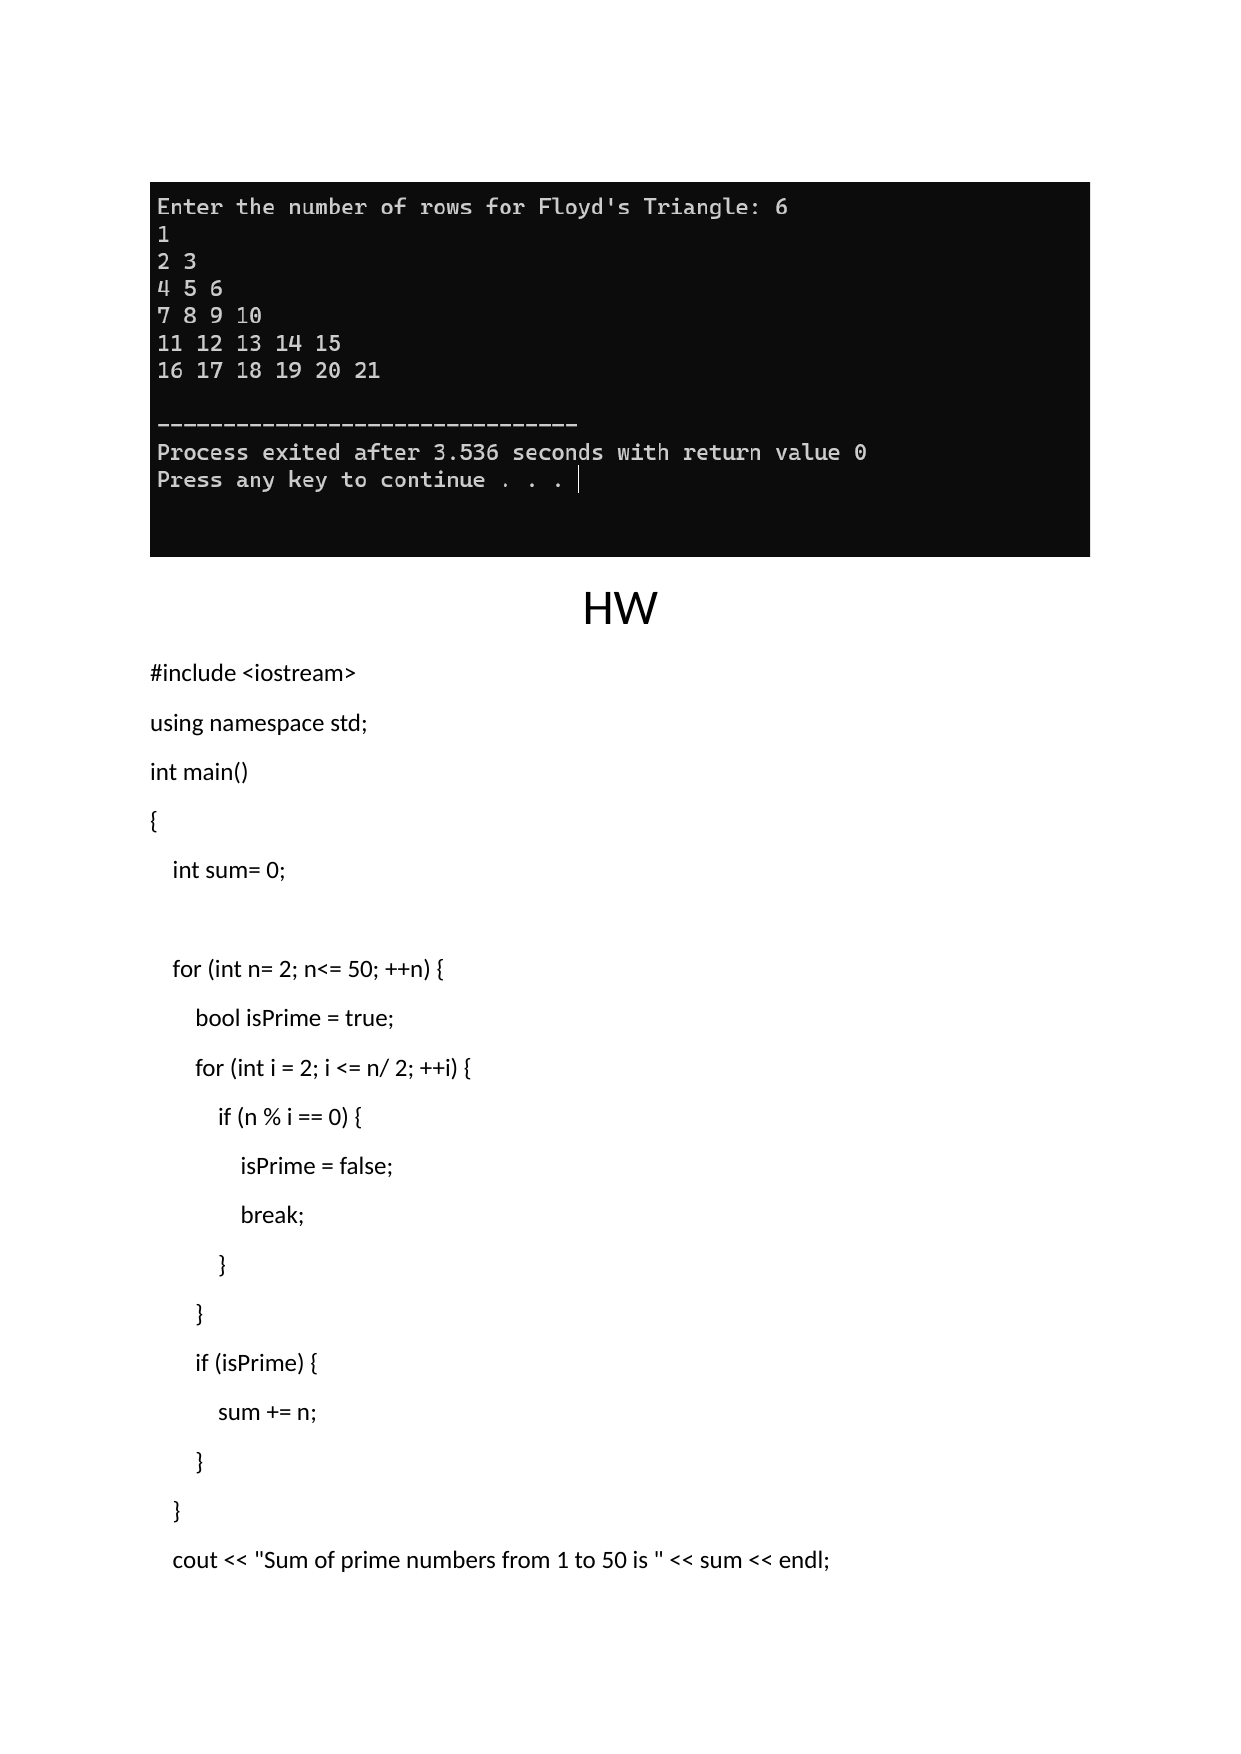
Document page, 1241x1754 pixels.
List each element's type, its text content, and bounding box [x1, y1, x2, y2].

text if (n % i == 0) { [150, 1101, 1090, 1131]
text } [150, 1446, 1090, 1476]
text if (isPrime) { [150, 1347, 1090, 1378]
text for (int n= 2; n<= 50; ++n) { [150, 953, 1090, 984]
text bool isPrime = true; [150, 1002, 1090, 1033]
text for (int i = 2; i <= n/ 2; ++i) { [150, 1052, 1090, 1082]
text HW [150, 576, 1090, 637]
text isPrime = false; [150, 1150, 1090, 1181]
text } [150, 1298, 1090, 1328]
text } [150, 1249, 1090, 1279]
text using namespace std; [150, 707, 1090, 737]
text break; [150, 1199, 1090, 1230]
text sum += n; [150, 1397, 1090, 1427]
text int main() [150, 756, 1090, 787]
text cout << "Sum of prime numbers from 1 to 50 is " << sum << endl; [150, 1544, 1090, 1575]
text int sum= 0; [150, 854, 1090, 885]
text { [150, 805, 1090, 836]
text } [150, 1495, 1090, 1526]
text #include <iostream> [150, 657, 1090, 688]
